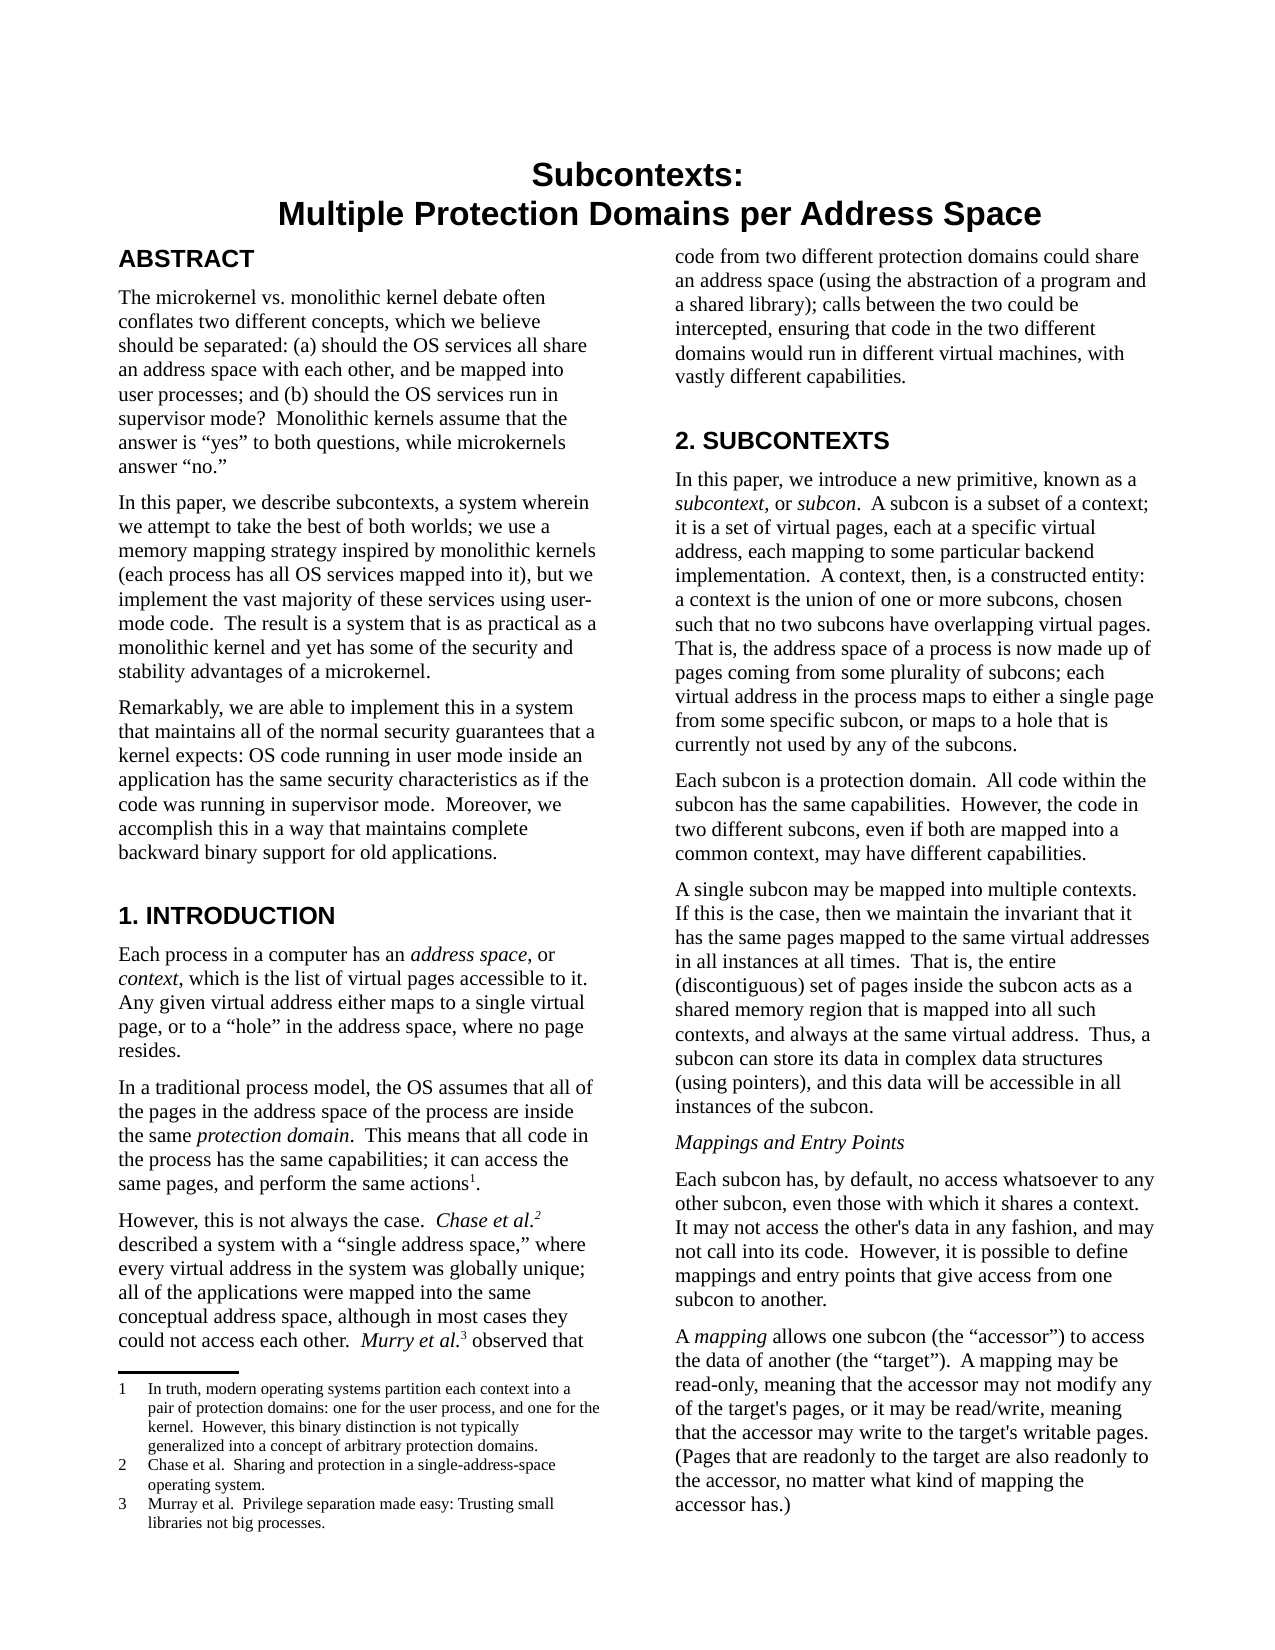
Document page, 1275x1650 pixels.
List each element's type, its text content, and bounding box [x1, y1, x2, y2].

text Each subcon has, by default, no access whatsoever to any other subcon, even those with which it shares a context. It may not access the other's data in any fashion, and may not call into its code. However, it is possible to define mappings and entry points that give access from one subcon to another. [675, 1167, 1157, 1311]
text In this paper, we describe subcontexts, a system wherein we attempt to take the best of both worlds; we use a memory mapping strategy inspired by monolithic kernels (each process has all OS services mapped into it), but we implement the vast majority of these services using user-mode code. The result is a system that is as practical as a monolithic kernel and yet has some of the security and stability advantages of a microkernel. [118, 490, 600, 683]
text However, this is not always the case. Chase et al. described a system with a “single address space,” where every virtual address in the system was globally unique; all of the applications were mapped into the same conceptual address space, although in most cases they could not access each other. Murry et al. observed that [118, 1208, 600, 1352]
text code from two different protection domains could share an address space (using the abstraction of a program and a shared library); calls between the two could be intercepted, ensuring that code in the two different domains would run in different virtual machines, with vastly different capabilities. [675, 232, 1157, 388]
text A mapping allows one subcon (the “accessor”) to access the data of another (the “target”). A mapping may be read-only, meaning that the accessor may not modify any of the target's pages, or it may be read/write, meaning that the accessor may write to the target's writable pages. (Pages that are readonly to the target are also readonly to the accessor, no matter what kind of mapping the accessor has.) [675, 1324, 1157, 1516]
text Remarkably, we are able to implement this in a system that maintains all of the normal security guarantees that a kernel expects: OS code running in user mode inside an application has the same security characteristics as if the code was running in supervisor mode. Moreover, we accomplish this in a way that maintains complete backward binary support for old applications. [118, 695, 600, 864]
subtitle ABSTRACT [118, 232, 600, 273]
subtitle 1. INTRODUCTION [118, 901, 600, 930]
text Chase et al. Sharing and protection in a single-address-space operating system. [118, 1455, 600, 1493]
text The microkernel vs. monolithic kernel debate often conflates two different concepts, which we believe should be separated: (a) should the OS services all share an address space with each other, and be mapped into user processes; and (b) should the OS services run in supervisor mode? Monolithic kernels assume that the answer is “yes” to both questions, while microkernels answer “no.” [118, 285, 600, 478]
text In a traditional process model, the OS assumes that all of the pages in the address space of the process are inside the same protection domain. This means that all code in the process has the same capabilities; it can access the same pages, and perform the same actions. [118, 1075, 600, 1195]
text A single subcon may be mapped into multiple contexts. If this is the case, then we maintain the invariant that it has the same pages mapped to the same virtual addresses in all instances at all times. That is, the entire (discontiguous) set of pages inside the subcon acts as a shared memory region that is mapped into all such contexts, and always at the same virtual address. Thus, a subcon can store its data in complex data structures (using pointers), and this data will be accessible in all instances of the subcon. [675, 877, 1157, 1118]
text Mappings and Entry Points [675, 1130, 1157, 1154]
text Each process in a computer has an address space, or context, which is the list of virtual pages accessible to it. Any given virtual address either maps to a single virtual page, or to a “hole” in the address space, where no page resides. [118, 942, 600, 1062]
text In truth, modern operating systems partition each context into a pair of protection domains: one for the user process, and one for the kernel. However, this binary distinction is not typically generalized into a concept of arbitrary protection domains. [118, 1378, 600, 1455]
text In this paper, we introduce a new primitive, known as a subcontext, or subcon. A subcon is a subset of a context; it is a set of virtual pages, each at a specific virtual address, each mapping to some particular backend implementation. A context, then, is a constructed entity: a context is the union of one or more subcons, chosen such that no two subcons have overlapping virtual pages. That is, the address space of a process is now made up of pages coming from some plurality of subcons; each virtual address in the process maps to either a single page from some specific subcon, or maps to a hole that is currently not used by any of the subcons. [675, 467, 1157, 756]
subtitle 2. SUBCONTEXTS [675, 426, 1157, 454]
subtitle Subcontexts: Multiple Protection Domains per Address Space [118, 155, 1157, 232]
text Each subcon is a protection domain. All code within the subcon has the same capabilities. However, the code in two different subcons, even if both are mapped into a common context, may have different capabilities. [675, 768, 1157, 864]
text Murray et al. Privilege separation made easy: Trusting small libraries not big processes. [118, 1493, 600, 1532]
